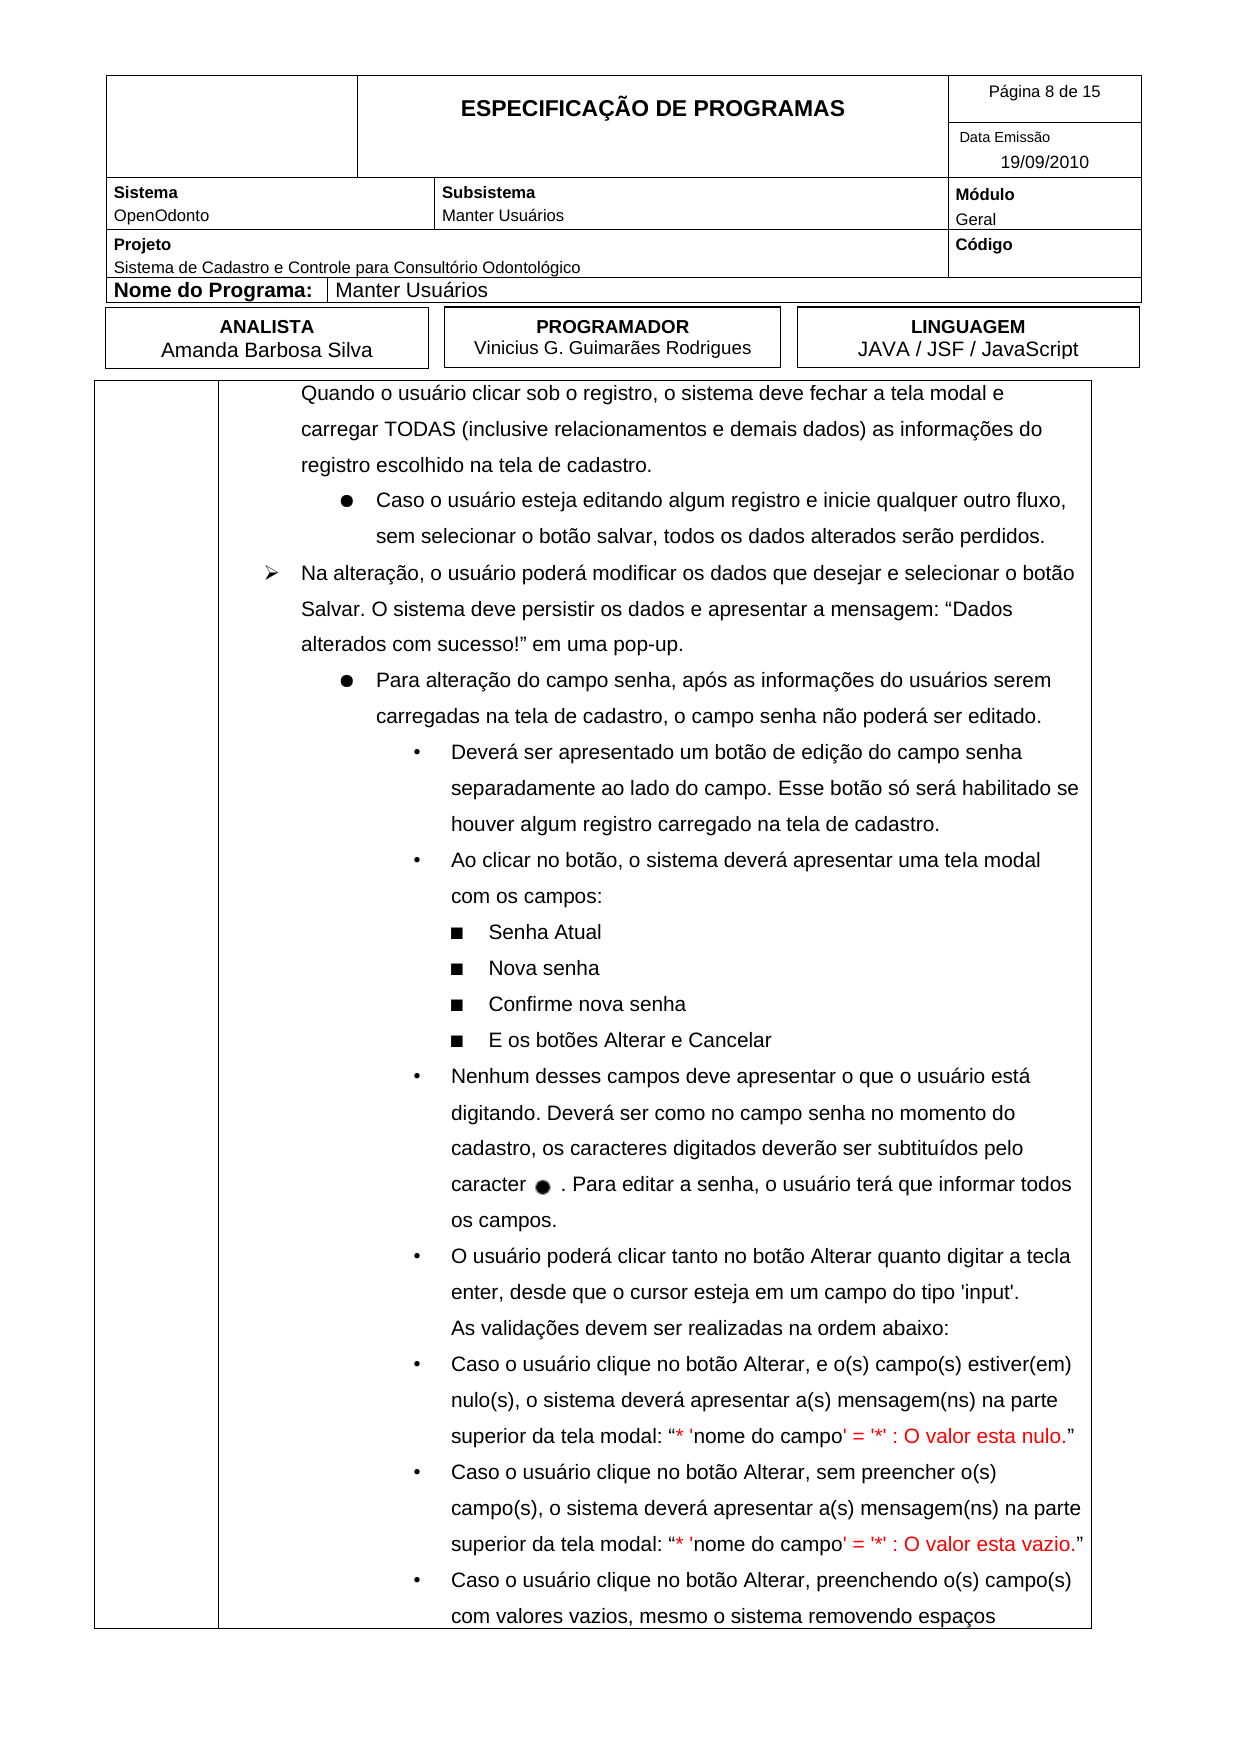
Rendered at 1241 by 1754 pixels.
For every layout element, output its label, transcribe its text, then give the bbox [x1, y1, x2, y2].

table_header Apresentar ao usuário a tela de cadastro de usuários. Usuário. Tela principal – menu Cadastro – Usuário Fluxos Principais Obs. O Código do cadastro só será gerado após a inserção e não poderá ser alterado. Sistema apresenta a tela de cadastro de usuário com os campos: Código ( autoincremento gerado automaticamente pelo sistema) – campo inabilitado para edição Nome (campo livre obrigatório) – possui no mínimo 4 e no máximo 100 caracteres Usuário (campo livre obrigatório) – possui no mínimo 4 e no máximo 45 caracteres Senha (campo obrigatório) – possui no mínimo 3 e no máximo 32 caracteres – não deverá apresentar os caracteres que o usuário está digitando, substituir cada caracter que é digitado por um . O botão lupa para pesquisa pessoa já cadastrada (verificar especificação de programa de associar pessoa cadastrada). Fluxo Alternativo – Usuário não está logado no sistema Usuário clica na tela principal no menu Cadastro – Usuário. O sistema deverá filtrar as requisiões de URL que contenham /cadastro/... verificando a autenticação do usuário. Caso o usuário esteja autenticado, a requisição prossegue normalmente. Caso o usuário não esteja autenticado, o sistema redireciona para tela de login, e após a autenticação, para a tela principal. Caso o usuário esteja efetuando um novo cadastro, após preencher os dados, ele seleciona o botão Salvar ou digitar a tecla “enter” (desde que o foco do cursor esteja em um campo do tipo 'input'). O sistema remove qualquer caractere que não seja alfanumerico, de marcação ou acentuação e aplica uppercase no campo: nome. Persiste os dados no banco de dados e exibe mensagem de confirmação “Cadastro efetuado com sucesso”. Fluxos alternativos – inclusão: Fluxo Alternativo 1 – Usuário não preencheu os dados obrigatórios Ao selecionar o botão salvar, o sistema deverá primeiramente validar os campos obrigatórios. Se o sistema verificar que os campos obrigatórios Nome, Usuário e Senha não foram preenchidos ou se contém conteúdo vazio (espaços). Sistema apresenta mensagem em uma pop up: “Campos obrigatórios não preenchidos.” e retorna a tela de cadastro. Caso o campo esteja nulo o sistema indica acima dos campos obrigatórios não preenchidos a mensagem: “* O valor esta nulo.” Caso o campo esteja com conteúdo vazio (espaços) o sistema indica acima dos campos a mensagem: “* O valor esta vazio.” Se mesmo removendo espaços excedentes o conteúdo do campo seja vazio (espaços) o sistema indica acima dos campos a mensagem: “* O valor tem conteúdo vazio.” Fluxo Alternativo 2 – Campos Preenchidos Inválidos Campos Nome, Usuário e Senha Após verificar os campos obrigatórios, o sistema deverá realizar as validações abaixo: Caso os campos não passem pelas verificações, o sistema deve apresentar a mensagem em uma pop up: “Campos inválidos.”, retornar a tela de cadastro e indicar acima dos campos a mensagem correspondente. Se o sistema verificar que os campos: Nome e Senha não possuem o mínimo necessário deverá apresentar a mensagem: “* Valor muito curto : Minímo exigido = 'mínimo definido'”. Se o sistema verificar que os campos possuem mais que o máximo permitido deverá apresentar a mensagem: “Valor muito longo : Máximo permitido = 'máximo definido'”. Caso o usuário esteja realizando uma busca, após selecionar o botão Pesquisa: Sistema apresenta uma tela modal com os filtros para pesquisa: Usuário Código Nome E uma tabela de resultados com no máximo (os primeiros) 1000 registros cadastrados, paginando a cada pelo menos 10 registros. A tabela de resultados deve conter as colunas: Código Nome Usuário O sistema deve apresentar uma barra de scroller (rolagem), com o número de páginas, permitindo ao usuário navegar para a próxima página, para a página anterior, para uma das páginas que esteja visualizando o número e para a última ou primeira página da listagem. O usuário poderá pesquisar com nenhum, um, ou mais filtros. Os resultados da busca devem ser apresentados na tela modal em uma tabela sempre se limitando a no máximo 1000 registros independente dos filtros aplicados e sempre paginando a cada 10 registros. Em todos os casos de busca o resultado da consulta, realizada no banco de dados, deverá conter apenas os campos que serão exibidos na tabela de resultados, ou seja nesse momento não serão recuperados relacionamentos e demais dados. Além de apresentar ao usuário a quantidade de resultados encontrados e o tempo de consulta em segundos. A pesquisa do filtro por nome será feita por 'like', ou seja, o usuário poderá digitar parte do nome para efetuar a busca. Caso mais de um filtro de pesquisa seja informado, a pesquisa associará logicamente os filtros de forma complementar, ou seja um filtro 'AND' outro filtro, combinando os dois ou mais valores para pesquisa. O usuário poderá clicar no botão Buscar ou digitar a tecla 'enter' do teclado para efetuar a busca. O foco do cursor deverá estar posicionado em algum campo 'input' da tela de pesquisa para que se possa acionar a busca por meio da tecla 'enter'. Em todos os casos de busca, quando em filtros do tipo 'input' não haverá diferenciação da caixa de texto (case-insensiteve) para filtrar as consultas. Fluxos alternativos – recuperação: Fluxo Alternativo 1 – Usuário não preencheu os dados da pesquisa Caso o usuário não preencha nenhum filtro para pesquisa e clique no botão Buscar da tela modal ou digite 'enter', o sistema deve apresentar todos os registros se limitando ao máximo de 1000, como foi especificado. Fluxo Alternativo 2 – Usuário preencheu os dados da pesquisa inapropriadamente Quando o usuário clicar no botão Buscar da tela modal ou digitar 'enter', o sistema deverá validar os campos: Filtro Usuário: Deverá ser informado no mínimo 3 caracteres e no máximo 45 caracteres para a busca Caso o usuário informe menos do que 3 caracteres, apresentar a mensagem: “* Usuário = 'valor digitado' : Valor muito curto : Minímo exigido = 3” no canto superior esquerdo da tela modal. Caso o usuário informe mais do que 45 caracteres, apresentar a mensagem: “* Usuário = 'valor digitado...' : Valor muito longo : Máximo permitido = 45” no canto superior esquerdo da tela modal. Não deverá ser apresentado todo o valor que o usuário digitou, apresentar somente 10 caracteres e colocar reticências. Filtro Código: Deverá permitir somente números. Caso o usuário digite letras ou outros caracteres o sistema deverá apresentar a mensagem: “* Código = ' valor digitado' : Não é um numero.” no canto superior equerdo da tela modal. Filtro Nome: Deverá ser informado no mínimo 3 caracteres e no máximo 100 caracteres para a busca. Caso o usuário informe menos do que 3 caracteres, apresentar a mensagem: “* Nome = 'valor digitado' : Valor muito curto : Minímo exigido = 3” no canto superior esquerdo da tela modal. Caso o usuário informe mais do que 100 caracteres, apresentar a mensagem: “* Nome = 'valor digitado...' : Valor muito longo : Máximo permitido = 100” no canto superior esquerdo da tela modal. Não deverá ser apresentado todo o valor que o usuário digitou, apresentar somente 10 caracteres e colocar reticências. Fluxo Alternativo 3 – Usuário realiza nova busca Após preencher ou não os filtros da busca e clicar no botão Buscar da tela modal ou digitar 'enter', o sistema deverá apresentar os resultados da busca e permanecer na tela modal para que o usuário possa ou não realizar uma nova consulta. Fluxos de Exceção – recuperação: Fluxo de Exceção 1 – Usuário fecha a tela modal A partir do momento que a tela modal estiver aberta, o usuário poderá fechar a janela a qualquer momento clicando no 'x' da janela (localizado no cabeçalho, canto direito). O sistema deverá retornar a tela de cadastro. Caso o usuário feche a janela de pesquisa, o modal deverá guardar os dados já digitados e os resultados já apresentados até o momento em que o usuário saia da tela de cadastro. Fluxo de Exceção 2 – Usuário clica no botão Limpar da tela modal A partir do momento em que a tela modal estiver aberta, o usuário poderá clicar no botão Limpar da tela modal. Caso o usuário clique no botão, o sistema deverá limpar todos os valores dos filtros e da tabela de resultados. Caso o usuário esteja alterando ou excluindo um registro, primeiramente será iniciado o fluxo de recuperação. A partir da tela modal, com os resultados da pesquisa apresentados na tabela de resultados, o usuário poderá clicar em qualquer registro (uma linha da tabela), ou seja, na tabela de resultados cada linha (resultado/registro) deve ser um link no qual o usuário poderá, ao clicar, iniciar a ação de carregamento do registro escolhido. Quando o usuário clicar sob o registro, o sistema deve fechar a tela modal e carregar TODAS (inclusive relacionamentos e demais dados) as informações do registro escolhido na tela de cadastro. Caso o usuário esteja editando algum registro e inicie qualquer outro fluxo, sem selecionar o botão salvar, todos os dados alterados serão perdidos. Na alteração, o usuário poderá modificar os dados que desejar e selecionar o botão Salvar. O sistema deve persistir os dados e apresentar a mensagem: “Dados alterados com sucesso!” em uma pop-up. Para alteração do campo senha, após as informações do usuários serem carregadas na tela de cadastro, o campo senha não poderá ser editado. Deverá ser apresentado um botão de edição do campo senha separadamente ao lado do campo. Esse botão só será habilitado se houver algum registro carregado na tela de cadastro. Ao clicar no botão, o sistema deverá apresentar uma tela modal com os campos: Senha Atual Nova senha Confirme nova senha E os botões Alterar e Cancelar Nenhum desses campos deve apresentar o que o usuário está digitando. Deverá ser como no campo senha no momento do cadastro, os caracteres digitados deverão ser subtituídos pelo caracter . Para editar a senha, o usuário terá que informar todos os campos. O usuário poderá clicar tanto no botão Alterar quanto digitar a tecla enter, desde que o cursor esteja em um campo do tipo 'input'. As validações devem ser realizadas na ordem abaixo: Caso o usuário clique no botão Alterar, e o(s) campo(s) estiver(em) nulo(s), o sistema deverá apresentar a(s) mensagem(ns) na parte superior da tela modal: “* 'nome do campo' = '*' : O valor esta nulo.” Caso o usuário clique no botão Alterar, sem preencher o(s) campo(s), o sistema deverá apresentar a(s) mensagem(ns) na parte superior da tela modal: “* 'nome do campo' = '*' : O valor esta vazio.” Caso o usuário clique no botão Alterar, preenchendo o(s) campo(s) com valores vazios, mesmo o sistema removendo espaços excendentes, o sistema deverá apresentar a(s) mensagem(ns) na parte superior da tela modal: “* 'nome do campo' = '*' : O valor tem conteúdo vazio.” Caso o usuário informe nos campos valores menores do que 3 caracteres, o sistema deverá apresentar a mensagem na parte superior da tela modal: “* 'nome do campo' = 'valor informado em forma de *' : Valor muito curto : Minímo exigido = 3 ” Caso o usuário não informe a senha atual corretamente, o sistema deverá apresentar a mensagem na parte superior da tela modal: “A senha fornecida esta incorreta ” Caso o usuário informe nos campos valores maiores do que 32 caracteres, o sistema deverá apresentar a mensagem na parte superior da tela modal: “* 'nome do campo' = 'valor informado em forma de *' : Valor muito longo : Máximo permitido = 32” Caso o usuário informe valores diferentes no campo Nova senha e Confirme nova senha (que devem possuir os mesmos valores para que o usuário possa editar a senha), o sistema deverá apresentar a mensagem na parte superior da tela modal: “Senhas não correspondem.” Caso o usuário clique no botão Cancelar ou feche a tela no 'x', o sistema deverá fechar a tela modal sem alterar os dados da senha, mesmo que o usuário as tenha preenchido. Obs.: Os dados da senha só serão realmente alterados do registro se o usuário selecionar o botão Salvar da tela de cadastro. Obs.: Lembrando que o sistema não deve permitir a edição do campo código. Os fluxos alternativos da alteração são os mesmos da INCLUSÃO. Verificar acima. Na exclusão, o usuário poderá selecionar o botão Excluir. O sistema deve confirmar a ação do usuário exibindo a mensagem: “Deseja realmente excluir o registro?” em uma pop-up. Se não houver nenhum registro válido (ou seja, que já esteja salvo no banco de dados, persistente) com as informações carregadas na tela de cadastro, por padrão o sistema deverá inabilitar o botão de excluir. Se o usuário confirmar, o sistema deve verificar se o registro está referenciado em qualquer outra tabela: Caso a referência seja apenas com pessoa e com telefones, o sistema deve excluir todo o registro (tanto usuário, quanto pessoa e telefones) e apresentar a mensagem: “Registro excluído com sucesso”. Caso a referência seja com outras tabelas que herdam de pessoa, o sistema deve excluir somente o registro de usuário e os dados pertencentes a usuário e apresentar a mensagem: “Registro excluído com sucesso”. Os dados de pessoa e de outros que herdam de pessoa não devem ser alterados. Fluxos alternativos - exclusão Fluxo alternativo 1 – Usuário cancelou exclusão Na mensagem de confirmação da ação de exclusão, o usuário poderá cancelar a exclusão. Se o usuário cancelar o sistema deve retornar a tela de cadastro como estava anteriormente, ou seja, com as informações do registro carregadas na tela. O usuário poderá então iniciar qualquer outro fluxo. Fluxo alternativo 2 – Registro referenciado Caso o registro a ser excluído possua refências com outras tabelas(a não ser pessoa , heranças de pessoa e telefones), o sistema não deve pemitir a exlusão do registro. O sistema deve apresentar a mensagem: “Registro referenciado” em uma pop-up e retorna a tela de cadastro como estava anteriormente, ou seja, com as informações do registro carregadas na tela. O usuário poderá iniciar qualquer outro fluxo. Exceções Perda de conexão com o servidor ou banco de dados. Apresentar mensagem em uma pop up: “Falha não prevista – Consulte o administrador do sistema” A sessão do usuário deve expirar em 30 minutos, a partir disso se o usuário selecionar qualquer ação do sistema, ele deve ser redirecionado para a tela de login. Se o usuário selecionar link do “OpenOdonto” (Logo no canto Superior direito Sob o menu), sistema deve redirecionar para a tela principal do sistema. Se o usuário selecionar a opção “sair” (encerrar sessão), sistema deve redirecionar para tela de login e encerrar a sessão corrente do usuário. [219, 381, 1091, 1163]
table_header [95, 381, 218, 1628]
picture [531, 1163, 557, 1209]
table_header Apresentar ao usuário a tela de cadastro de usuários. Usuário. Tela principal – menu Cadastro – Usuário Fluxos Principais Obs. O Código do cadastro só será gerado após a inserção e não poderá ser alterado. Sistema apresenta a tela de cadastro de usuário com os campos: Código ( autoincremento gerado automaticamente pelo sistema) – campo inabilitado para edição Nome (campo livre obrigatório) – possui no mínimo 4 e no máximo 100 caracteres Usuário (campo livre obrigatório) – possui no mínimo 4 e no máximo 45 caracteres Senha (campo obrigatório) – possui no mínimo 3 e no máximo 32 caracteres – não deverá apresentar os caracteres que o usuário está digitando, substituir cada caracter que é digitado por um . O botão lupa para pesquisa pessoa já cadastrada (verificar especificação de programa de associar pessoa cadastrada). Fluxo Alternativo – Usuário não está logado no sistema Usuário clica na tela principal no menu Cadastro – Usuário. O sistema deverá filtrar as requisiões de URL que contenham /cadastro/... verificando a autenticação do usuário. Caso o usuário esteja autenticado, a requisição prossegue normalmente. Caso o usuário não esteja autenticado, o sistema redireciona para tela de login, e após a autenticação, para a tela principal. Caso o usuário esteja efetuando um novo cadastro, após preencher os dados, ele seleciona o botão Salvar ou digitar a tecla “enter” (desde que o foco do cursor esteja em um campo do tipo 'input'). O sistema remove qualquer caractere que não seja alfanumerico, de marcação ou acentuação e aplica uppercase no campo: nome. Persiste os dados no banco de dados e exibe mensagem de confirmação “Cadastro efetuado com sucesso”. Fluxos alternativos – inclusão: Fluxo Alternativo 1 – Usuário não preencheu os dados obrigatórios Ao selecionar o botão salvar, o sistema deverá primeiramente validar os campos obrigatórios. Se o sistema verificar que os campos obrigatórios Nome, Usuário e Senha não foram preenchidos ou se contém conteúdo vazio (espaços). Sistema apresenta mensagem em uma pop up: “Campos obrigatórios não preenchidos.” e retorna a tela de cadastro. Caso o campo esteja nulo o sistema indica acima dos campos obrigatórios não preenchidos a mensagem: “* O valor esta nulo.” Caso o campo esteja com conteúdo vazio (espaços) o sistema indica acima dos campos a mensagem: “* O valor esta vazio.” Se mesmo removendo espaços excedentes o conteúdo do campo seja vazio (espaços) o sistema indica acima dos campos a mensagem: “* O valor tem conteúdo vazio.” Fluxo Alternativo 2 – Campos Preenchidos Inválidos Campos Nome, Usuário e Senha Após verificar os campos obrigatórios, o sistema deverá realizar as validações abaixo: Caso os campos não passem pelas verificações, o sistema deve apresentar a mensagem em uma pop up: “Campos inválidos.”, retornar a tela de cadastro e indicar acima dos campos a mensagem correspondente. Se o sistema verificar que os campos: Nome e Senha não possuem o mínimo necessário deverá apresentar a mensagem: “* Valor muito curto : Minímo exigido = 'mínimo definido'”. Se o sistema verificar que os campos possuem mais que o máximo permitido deverá apresentar a mensagem: “Valor muito longo : Máximo permitido = 'máximo definido'”. Caso o usuário esteja realizando uma busca, após selecionar o botão Pesquisa: Sistema apresenta uma tela modal com os filtros para pesquisa: Usuário Código Nome E uma tabela de resultados com no máximo (os primeiros) 1000 registros cadastrados, paginando a cada pelo menos 10 registros. A tabela de resultados deve conter as colunas: Código Nome Usuário O sistema deve apresentar uma barra de scroller (rolagem), com o número de páginas, permitindo ao usuário navegar para a próxima página, para a página anterior, para uma das páginas que esteja visualizando o número e para a última ou primeira página da listagem. O usuário poderá pesquisar com nenhum, um, ou mais filtros. Os resultados da busca devem ser apresentados na tela modal em uma tabela sempre se limitando a no máximo 1000 registros independente dos filtros aplicados e sempre paginando a cada 10 registros. Em todos os casos de busca o resultado da consulta, realizada no banco de dados, deverá conter apenas os campos que serão exibidos na tabela de resultados, ou seja nesse momento não serão recuperados relacionamentos e demais dados. Além de apresentar ao usuário a quantidade de resultados encontrados e o tempo de consulta em segundos. A pesquisa do filtro por nome será feita por 'like', ou seja, o usuário poderá digitar parte do nome para efetuar a busca. Caso mais de um filtro de pesquisa seja informado, a pesquisa associará logicamente os filtros de forma complementar, ou seja um filtro 'AND' outro filtro, combinando os dois ou mais valores para pesquisa. O usuário poderá clicar no botão Buscar ou digitar a tecla 'enter' do teclado para efetuar a busca. O foco do cursor deverá estar posicionado em algum campo 'input' da tela de pesquisa para que se possa acionar a busca por meio da tecla 'enter'. Em todos os casos de busca, quando em filtros do tipo 'input' não haverá diferenciação da caixa de texto (case-insensiteve) para filtrar as consultas. Fluxos alternativos – recuperação: Fluxo Alternativo 1 – Usuário não preencheu os dados da pesquisa Caso o usuário não preencha nenhum filtro para pesquisa e clique no botão Buscar da tela modal ou digite 'enter', o sistema deve apresentar todos os registros se limitando ao máximo de 1000, como foi especificado. Fluxo Alternativo 2 – Usuário preencheu os dados da pesquisa inapropriadamente Quando o usuário clicar no botão Buscar da tela modal ou digitar 'enter', o sistema deverá validar os campos: Filtro Usuário: Deverá ser informado no mínimo 3 caracteres e no máximo 45 caracteres para a busca Caso o usuário informe menos do que 3 caracteres, apresentar a mensagem: “* Usuário = 'valor digitado' : Valor muito curto : Minímo exigido = 3” no canto superior esquerdo da tela modal. Caso o usuário informe mais do que 45 caracteres, apresentar a mensagem: “* Usuário = 'valor digitado...' : Valor muito longo : Máximo permitido = 45” no canto superior esquerdo da tela modal. Não deverá ser apresentado todo o valor que o usuário digitou, apresentar somente 10 caracteres e colocar reticências. Filtro Código: Deverá permitir somente números. Caso o usuário digite letras ou outros caracteres o sistema deverá apresentar a mensagem: “* Código = ' valor digitado' : Não é um numero.” no canto superior equerdo da tela modal. Filtro Nome: Deverá ser informado no mínimo 3 caracteres e no máximo 100 caracteres para a busca. Caso o usuário informe menos do que 3 caracteres, apresentar a mensagem: “* Nome = 'valor digitado' : Valor muito curto : Minímo exigido = 3” no canto superior esquerdo da tela modal. Caso o usuário informe mais do que 100 caracteres, apresentar a mensagem: “* Nome = 'valor digitado...' : Valor muito longo : Máximo permitido = 100” no canto superior esquerdo da tela modal. Não deverá ser apresentado todo o valor que o usuário digitou, apresentar somente 10 caracteres e colocar reticências. Fluxo Alternativo 3 – Usuário realiza nova busca Após preencher ou não os filtros da busca e clicar no botão Buscar da tela modal ou digitar 'enter', o sistema deverá apresentar os resultados da busca e permanecer na tela modal para que o usuário possa ou não realizar uma nova consulta. Fluxos de Exceção – recuperação: Fluxo de Exceção 1 – Usuário fecha a tela modal A partir do momento que a tela modal estiver aberta, o usuário poderá fechar a janela a qualquer momento clicando no 'x' da janela (localizado no cabeçalho, canto direito). O sistema deverá retornar a tela de cadastro. Caso o usuário feche a janela de pesquisa, o modal deverá guardar os dados já digitados e os resultados já apresentados até o momento em que o usuário saia da tela de cadastro. Fluxo de Exceção 2 – Usuário clica no botão Limpar da tela modal A partir do momento em que a tela modal estiver aberta, o usuário poderá clicar no botão Limpar da tela modal. Caso o usuário clique no botão, o sistema deverá limpar todos os valores dos filtros e da tabela de resultados. Caso o usuário esteja alterando ou excluindo um registro, primeiramente será iniciado o fluxo de recuperação. A partir da tela modal, com os resultados da pesquisa apresentados na tabela de resultados, o usuário poderá clicar em qualquer registro (uma linha da tabela), ou seja, na tabela de resultados cada linha (resultado/registro) deve ser um link no qual o usuário poderá, ao clicar, iniciar a ação de carregamento do registro escolhido. Quando o usuário clicar sob o registro, o sistema deve fechar a tela modal e carregar TODAS (inclusive relacionamentos e demais dados) as informações do registro escolhido na tela de cadastro. Caso o usuário esteja editando algum registro e inicie qualquer outro fluxo, sem selecionar o botão salvar, todos os dados alterados serão perdidos. Na alteração, o usuário poderá modificar os dados que desejar e selecionar o botão Salvar. O sistema deve persistir os dados e apresentar a mensagem: “Dados alterados com sucesso!” em uma pop-up. Para alteração do campo senha, após as informações do usuários serem carregadas na tela de cadastro, o campo senha não poderá ser editado. Deverá ser apresentado um botão de edição do campo senha separadamente ao lado do campo. Esse botão só será habilitado se houver algum registro carregado na tela de cadastro. Ao clicar no botão, o sistema deverá apresentar uma tela modal com os campos: Senha Atual Nova senha Confirme nova senha E os botões Alterar e Cancelar Nenhum desses campos deve apresentar o que o usuário está digitando. Deverá ser como no campo senha no momento do cadastro, os caracteres digitados deverão ser subtituídos pelo caracter . Para editar a senha, o usuário terá que informar todos os campos. O usuário poderá clicar tanto no botão Alterar quanto digitar a tecla enter, desde que o cursor esteja em um campo do tipo 'input'. As validações devem ser realizadas na ordem abaixo: Caso o usuário clique no botão Alterar, e o(s) campo(s) estiver(em) nulo(s), o sistema deverá apresentar a(s) mensagem(ns) na parte superior da tela modal: “* 'nome do campo' = '*' : O valor esta nulo.” Caso o usuário clique no botão Alterar, sem preencher o(s) campo(s), o sistema deverá apresentar a(s) mensagem(ns) na parte superior da tela modal: “* 'nome do campo' = '*' : O valor esta vazio.” Caso o usuário clique no botão Alterar, preenchendo o(s) campo(s) com valores vazios, mesmo o sistema removendo espaços excendentes, o sistema deverá apresentar a(s) mensagem(ns) na parte superior da tela modal: “* 'nome do campo' = '*' : O valor tem conteúdo vazio.” Caso o usuário informe nos campos valores menores do que 3 caracteres, o sistema deverá apresentar a mensagem na parte superior da tela modal: “* 'nome do campo' = 'valor informado em forma de *' : Valor muito curto : Minímo exigido = 3 ” Caso o usuário não informe a senha atual corretamente, o sistema deverá apresentar a mensagem na parte superior da tela modal: “A senha fornecida esta incorreta ” Caso o usuário informe nos campos valores maiores do que 32 caracteres, o sistema deverá apresentar a mensagem na parte superior da tela modal: “* 'nome do campo' = 'valor informado em forma de *' : Valor muito longo : Máximo permitido = 32” Caso o usuário informe valores diferentes no campo Nova senha e Confirme nova senha (que devem possuir os mesmos valores para que o usuário possa editar a senha), o sistema deverá apresentar a mensagem na parte superior da tela modal: “Senhas não correspondem.” Caso o usuário clique no botão Cancelar ou feche a tela no 'x', o sistema deverá fechar a tela modal sem alterar os dados da senha, mesmo que o usuário as tenha preenchido. Obs.: Os dados da senha só serão realmente alterados do registro se o usuário selecionar o botão Salvar da tela de cadastro. Obs.: Lembrando que o sistema não deve permitir a edição do campo código. Os fluxos alternativos da alteração são os mesmos da INCLUSÃO. Verificar acima. Na exclusão, o usuário poderá selecionar o botão Excluir. O sistema deve confirmar a ação do usuário exibindo a mensagem: “Deseja realmente excluir o registro?” em uma pop-up. Se não houver nenhum registro válido (ou seja, que já esteja salvo no banco de dados, persistente) com as informações carregadas na tela de cadastro, por padrão o sistema deverá inabilitar o botão de excluir. Se o usuário confirmar, o sistema deve verificar se o registro está referenciado em qualquer outra tabela: Caso a referência seja apenas com pessoa e com telefones, o sistema deve excluir todo o registro (tanto usuário, quanto pessoa e telefones) e apresentar a mensagem: “Registro excluído com sucesso”. Caso a referência seja com outras tabelas que herdam de pessoa, o sistema deve excluir somente o registro de usuário e os dados pertencentes a usuário e apresentar a mensagem: “Registro excluído com sucesso”. Os dados de pessoa e de outros que herdam de pessoa não devem ser alterados. Fluxos alternativos - exclusão Fluxo alternativo 1 – Usuário cancelou exclusão Na mensagem de confirmação da ação de exclusão, o usuário poderá cancelar a exclusão. Se o usuário cancelar o sistema deve retornar a tela de cadastro como estava anteriormente, ou seja, com as informações do registro carregadas na tela. O usuário poderá então iniciar qualquer outro fluxo. Fluxo alternativo 2 – Registro referenciado Caso o registro a ser excluído possua refências com outras tabelas(a não ser pessoa , heranças de pessoa e telefones), o sistema não deve pemitir a exlusão do registro. O sistema deve apresentar a mensagem: “Registro referenciado” em uma pop-up e retorna a tela de cadastro como estava anteriormente, ou seja, com as informações do registro carregadas na tela. O usuário poderá iniciar qualquer outro fluxo. Exceções Perda de conexão com o servidor ou banco de dados. Apresentar mensagem em uma pop up: “Falha não prevista – Consulte o administrador do sistema” A sessão do usuário deve expirar em 30 minutos, a partir disso se o usuário selecionar qualquer ação do sistema, ele deve ser redirecionado para a tela de login. Se o usuário selecionar link do “OpenOdonto” (Logo no canto Superior direito Sob o menu), sistema deve redirecionar para a tela principal do sistema. Se o usuário selecionar a opção “sair” (encerrar sessão), sistema deve redirecionar para tela de login e encerrar a sessão corrente do usuário. [219, 1164, 1091, 1628]
